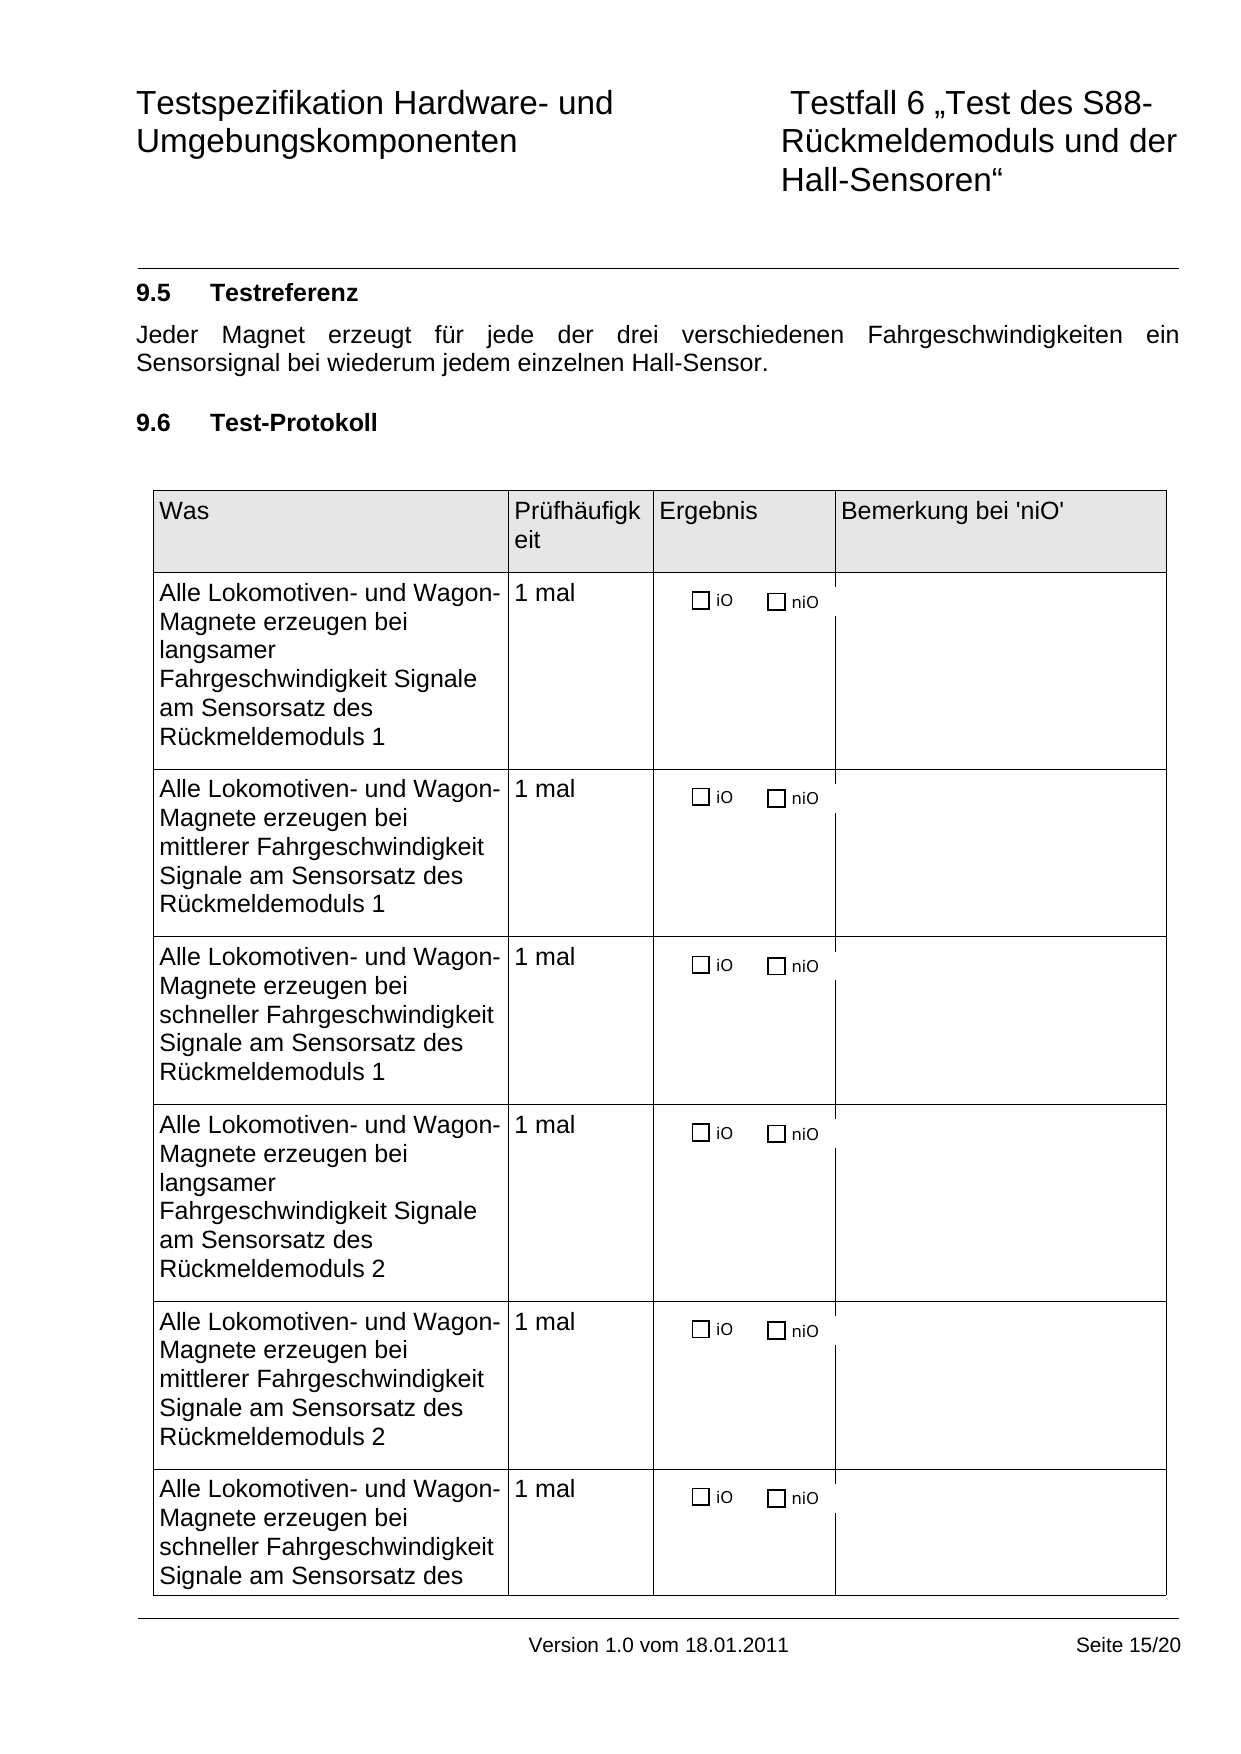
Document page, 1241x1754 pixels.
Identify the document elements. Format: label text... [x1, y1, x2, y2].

table_cell 1 mal [509, 1105, 653, 1301]
table_cell Alle Lokomotiven- und Wagon- Magnete erzeugen bei mittlerer Fahrgeschwindigkeit Signale am Sensorsatz des Rückmeldemoduls 2 [154, 1302, 508, 1468]
table_cell Alle Lokomotiven- und Wagon- Magnete erzeugen bei schneller Fahrgeschwindigkeit Signale am Sensorsatz des Rückmeldemoduls 1 [154, 937, 508, 1104]
table_cell [654, 1470, 835, 1595]
table_cell [654, 1302, 835, 1468]
table_cell [836, 1470, 1166, 1595]
table_cell Alle Lokomotiven- und Wagon- Magnete erzeugen bei schneller Fahrgeschwindigkeit Signale am Sensorsatz des Rückmeldemoduls 2 [154, 1470, 508, 1595]
subtitle Test-Protokoll [136, 408, 1181, 437]
table_cell 1 mal [509, 770, 653, 936]
table_cell 1 mal [509, 573, 653, 768]
table_header Prüfhäufigkeit [509, 491, 653, 572]
table_cell [836, 573, 1166, 768]
table_header Ergebnis [654, 491, 835, 572]
table_header Bemerkung bei 'niO' [836, 491, 1166, 572]
table_cell [836, 1105, 1166, 1301]
table_cell Alle Lokomotiven- und Wagon- Magnete erzeugen bei langsamer Fahrgeschwindigkeit Signale am Sensorsatz des Rückmeldemoduls 1 [154, 573, 508, 768]
table_cell Alle Lokomotiven- und Wagon- Magnete erzeugen bei langsamer Fahrgeschwindigkeit Signale am Sensorsatz des Rückmeldemoduls 2 [154, 1105, 508, 1301]
table_cell [654, 573, 835, 768]
text Jeder Magnet erzeugt für jede der drei verschiedenen Fahrgeschwindigkeiten ein Sensorsignal bei wiederum jedem einzelnen Hall-Sensor. [136, 319, 1181, 377]
table_cell 1 mal [509, 937, 653, 1104]
table_header Was [154, 491, 508, 572]
table_cell [836, 770, 1166, 936]
subtitle Testreferenz [136, 289, 1181, 307]
table_cell [654, 1105, 835, 1301]
table_cell [654, 770, 835, 936]
table_cell [654, 937, 835, 1104]
table_cell [836, 937, 1166, 1104]
table_cell [836, 1302, 1166, 1468]
table_cell 1 mal [509, 1302, 653, 1468]
table_cell Alle Lokomotiven- und Wagon- Magnete erzeugen bei mittlerer Fahrgeschwindigkeit Signale am Sensorsatz des Rückmeldemoduls 1 [154, 770, 508, 936]
table_cell 1 mal [509, 1470, 653, 1595]
